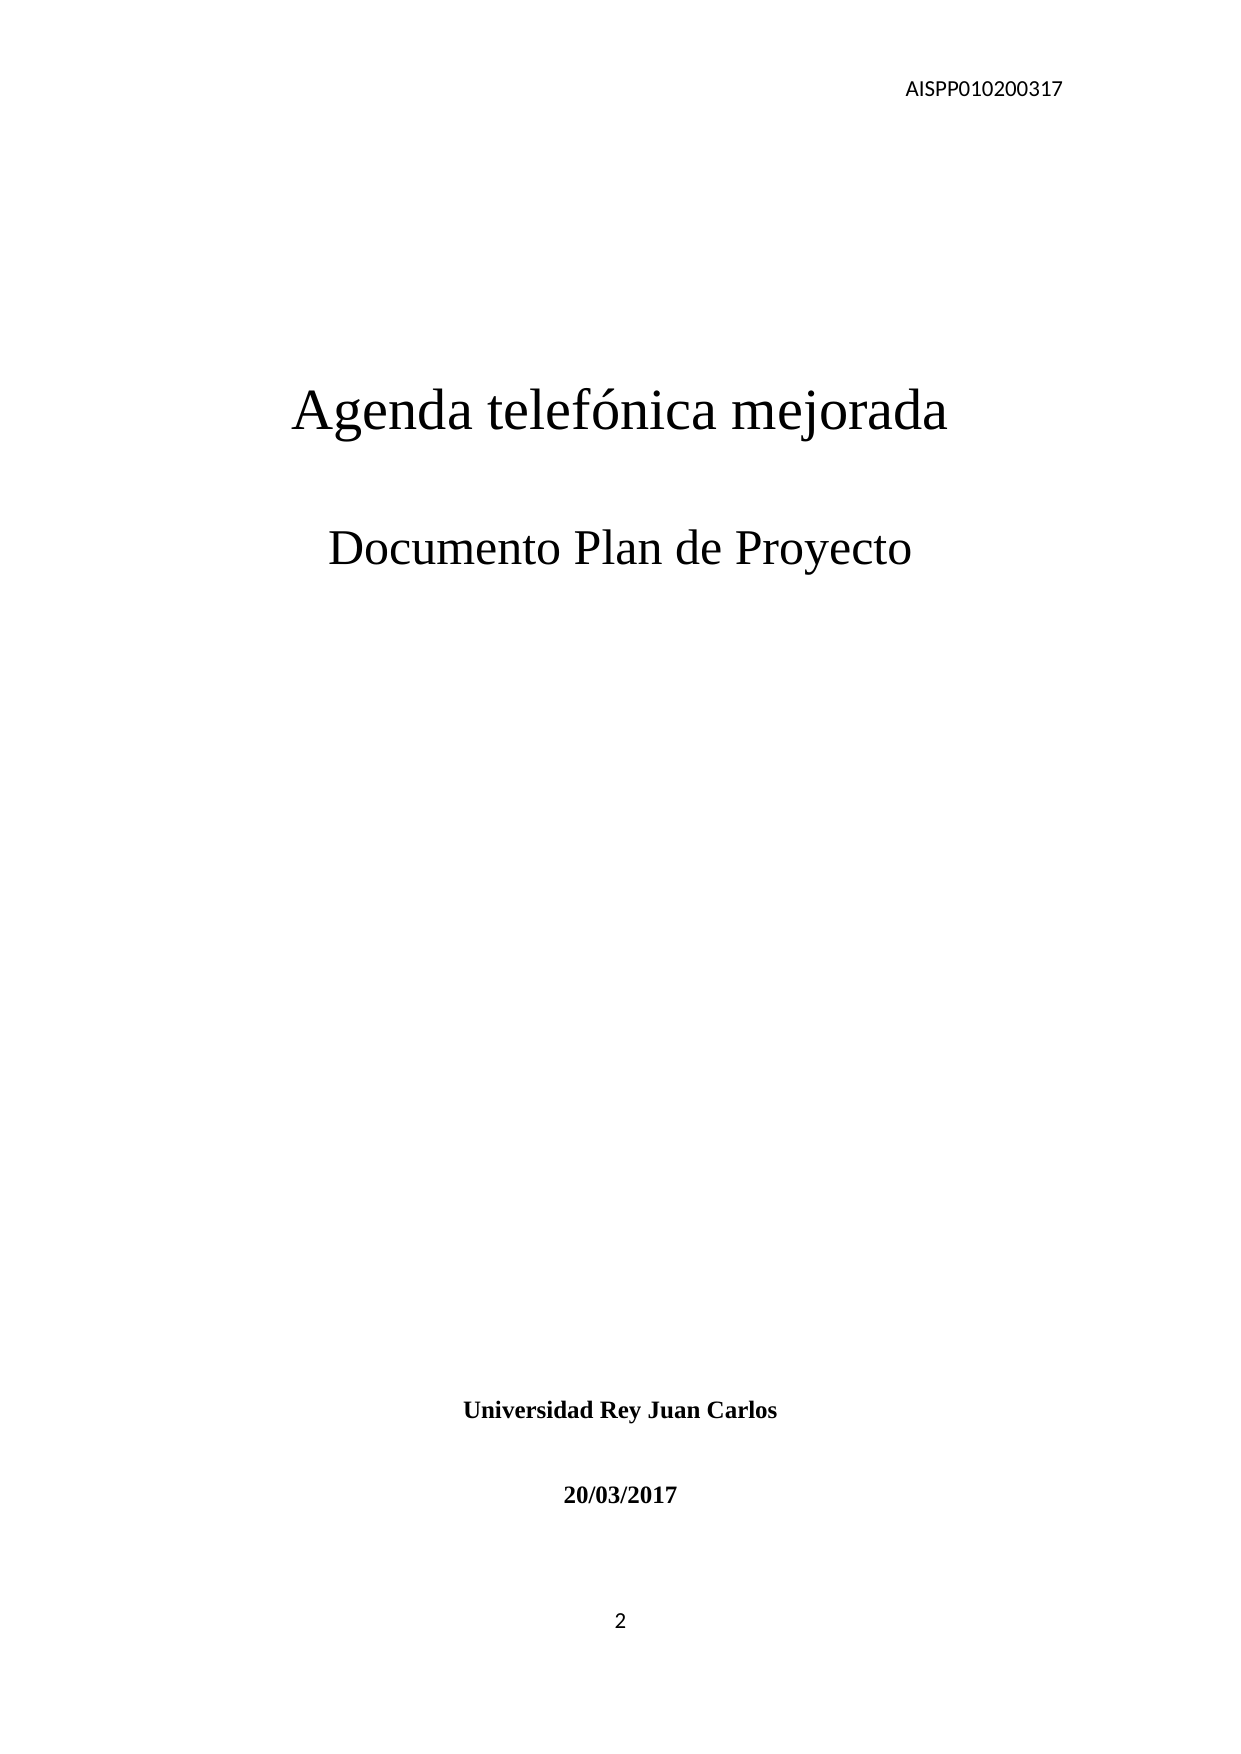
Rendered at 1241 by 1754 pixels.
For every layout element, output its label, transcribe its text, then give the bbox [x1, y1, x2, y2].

text 20/03/2017 [177, 1480, 1063, 1509]
text Documento Plan de Proyecto [177, 518, 1063, 575]
text Agenda telefónica mejorada [177, 375, 1063, 442]
subtitle Página de título [177, 201, 1063, 234]
text Universidad Rey Juan Carlos [177, 1395, 1063, 1424]
